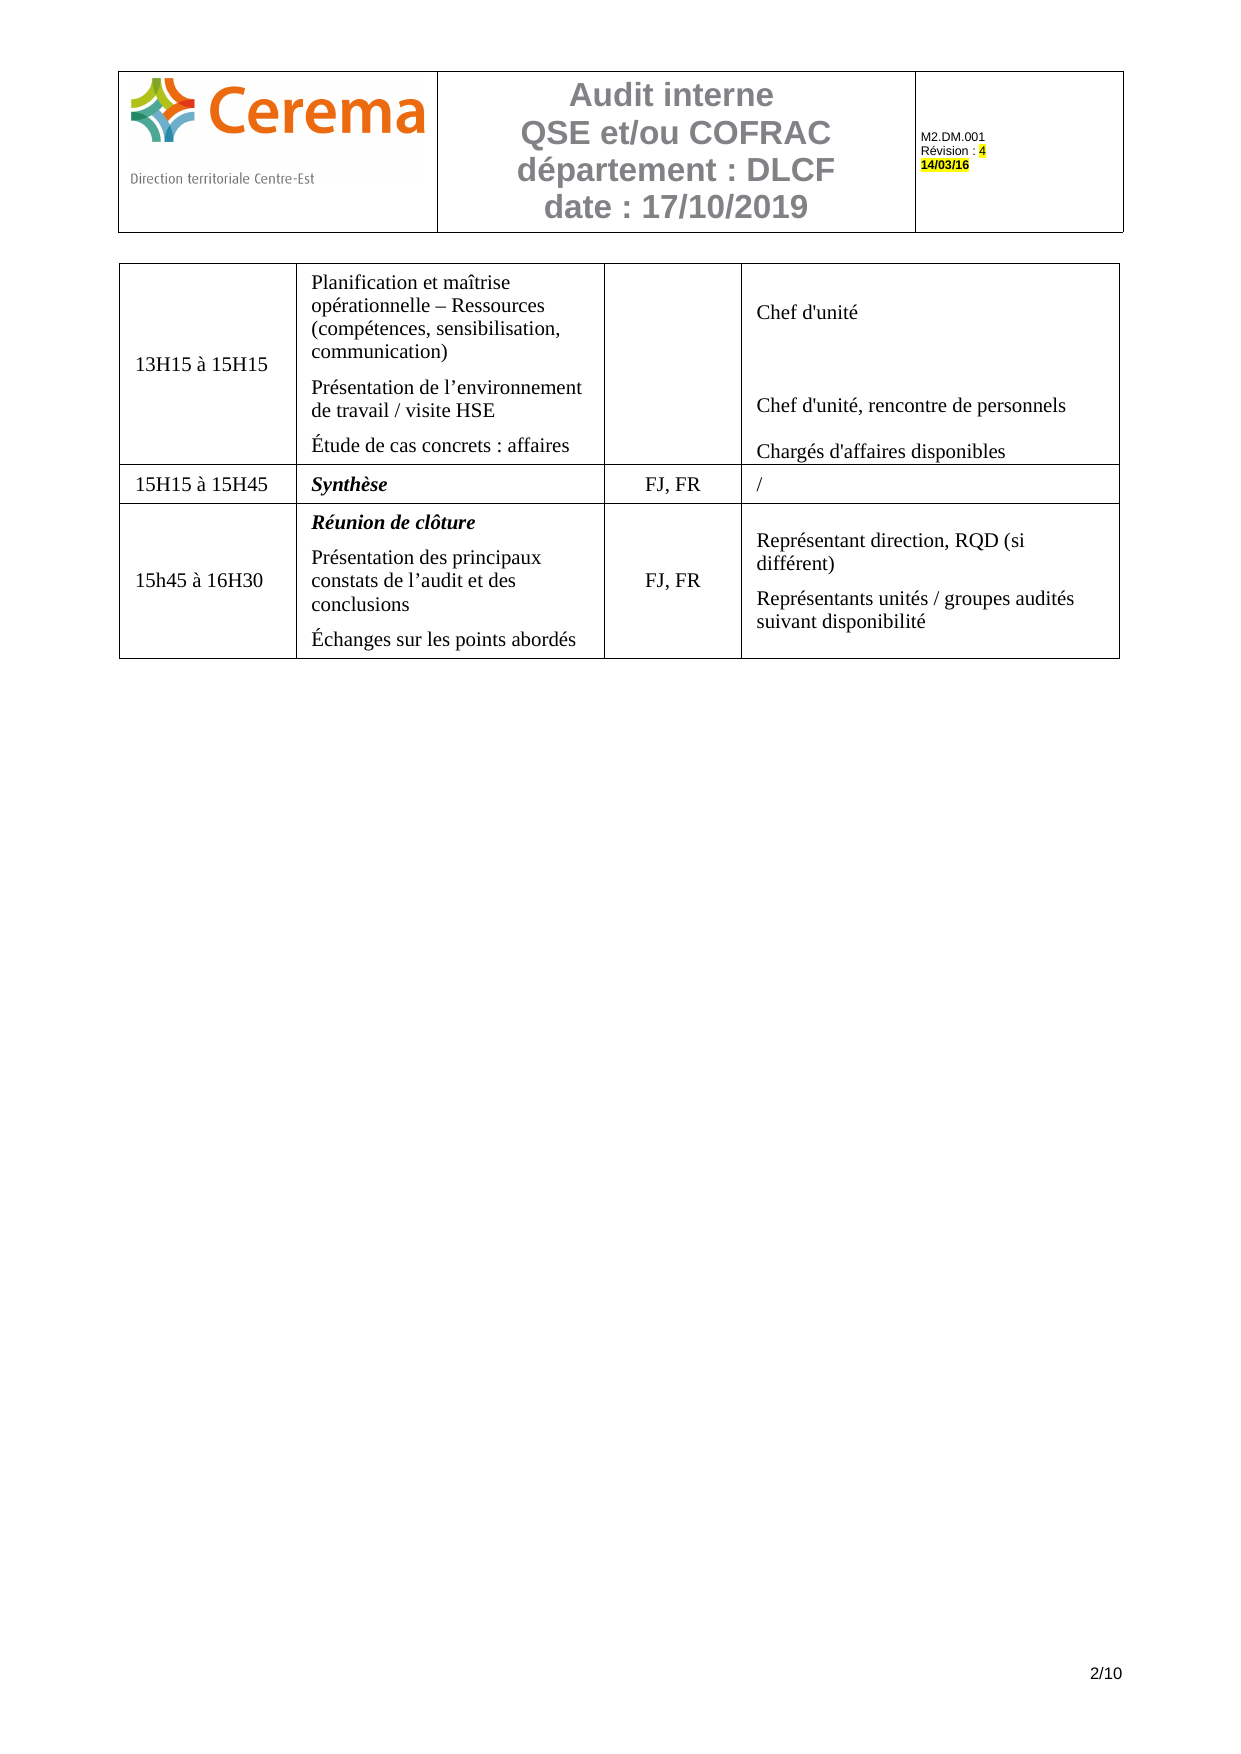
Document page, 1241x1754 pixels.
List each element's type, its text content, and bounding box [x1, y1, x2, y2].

table_cell FJ, FR [605, 465, 741, 503]
table_cell FJ, FR [605, 504, 741, 657]
table_cell Représentant direction, RQD (si différent) Représentants unités / groupes audités suivant disponibilité [742, 504, 1119, 657]
picture [129, 76, 426, 185]
table_cell 15h45 à 16H30 [120, 504, 296, 657]
table_cell 13H15 à 15H15 [120, 264, 296, 464]
table_cell [605, 264, 741, 464]
table_cell 15H15 à 15H45 [120, 465, 296, 503]
table_cell Chef d'unité Chef d'unité, rencontre de personnels Chargés d'affaires disponibles [742, 264, 1119, 464]
table_cell Planification et maîtrise opérationnelle – Ressources (compétences, sensibilisation, communication) Présentation de l’environnement de travail / visite HSE Étude de cas concrets : affaires [297, 264, 604, 464]
table_cell / [742, 465, 1119, 503]
table_cell Réunion de clôture Présentation des principaux constats de l’audit et des conclusions Échanges sur les points abordés [297, 504, 604, 657]
table_cell Synthèse [297, 465, 604, 503]
